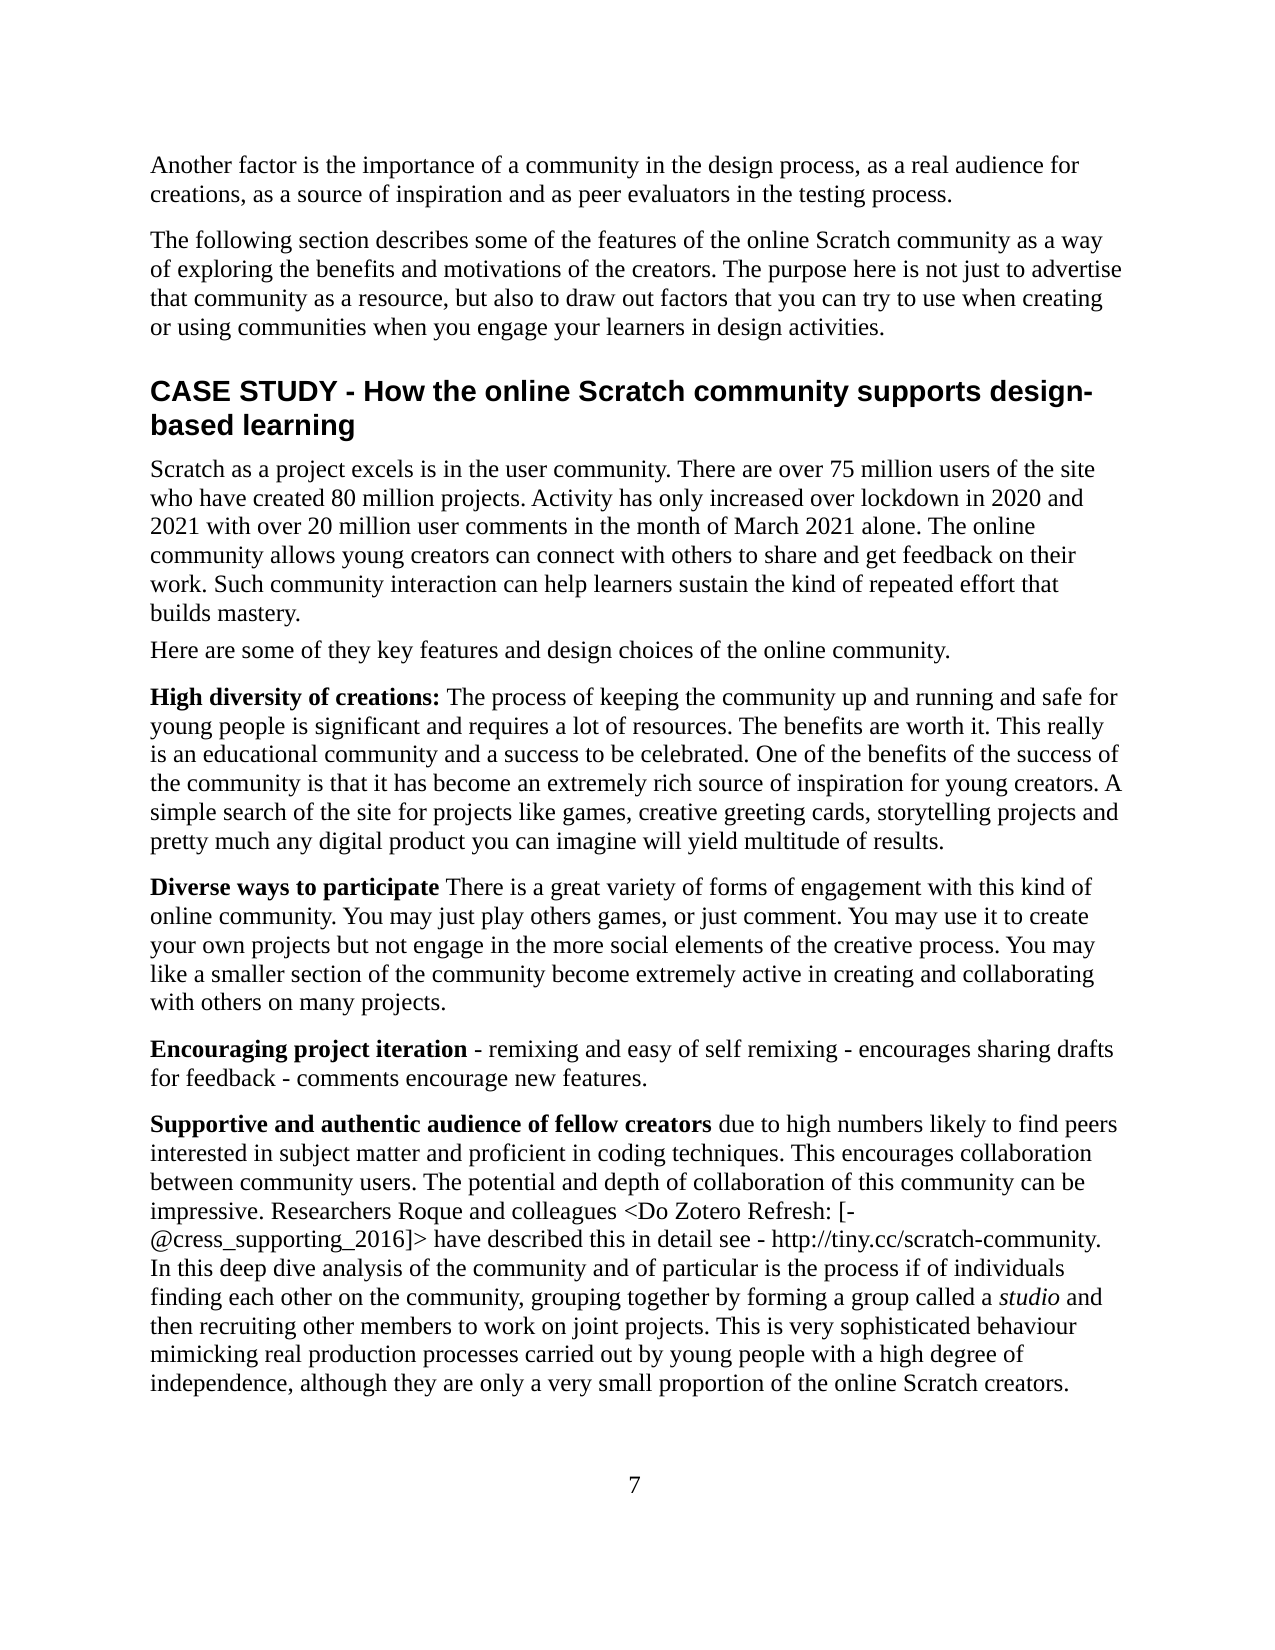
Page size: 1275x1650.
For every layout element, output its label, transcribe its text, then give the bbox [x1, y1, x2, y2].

text Scratch as a project excels is in the user community. There are over 75 million users of the site who have created 80 million projects. Activity has only increased over lockdown in 2020 and 2021 with over 20 million user comments in the month of March 2021 alone. The online community allows young creators can connect with others to share and get feedback on their work. Such community interaction can help learners sustain the kind of repeated effort that builds mastery. [150, 454, 1125, 626]
text Here are some of they key features and design choices of the online community. [150, 635, 1125, 664]
text Another factor is the importance of a community in the design process, as a real audience for creations, as a source of inspiration and as peer evaluators in the testing process. [150, 150, 1125, 207]
subtitle CASE STUDY - How the online Scratch community supports design-based learning [150, 374, 1125, 441]
text Diverse ways to participate There is a great variety of forms of engagement with this kind of online community. You may just play others games, or just comment. You may use it to create your own projects but not engage in the more social elements of the creative process. You may like a smaller section of the community become extremely active in creating and collaborating with others on many projects. [150, 872, 1125, 1016]
text Encouraging project iteration - remixing and easy of self remixing - encourages sharing drafts for feedback - comments encourage new features. [150, 1034, 1125, 1092]
text Supportive and authentic audience of fellow creators due to high numbers likely to find peers interested in subject matter and proficient in coding techniques. This encourages collaboration between community users. The potential and depth of collaboration of this community can be impressive. Researchers Roque and colleagues <Do Zotero Refresh: [-@cress_supporting_2016]> have described this in detail see - http://tiny.cc/scratch-community. In this deep dive analysis of the community and of particular is the process if of individuals finding each other on the community, grouping together by forming a group called a studio and then recruiting other members to work on joint projects. This is very sophisticated behaviour mimicking real production processes carried out by young people with a high degree of independence, although they are only a very small proportion of the online Scratch creators. [150, 1109, 1125, 1397]
text High diversity of creations: The process of keeping the community up and running and safe for young people is significant and requires a lot of resources. The benefits are worth it. This really is an educational community and a success to be celebrated. One of the benefits of the success of the community is that it has become an extremely rich source of inspiration for young creators. A simple search of the site for projects like games, creative greeting cards, storytelling projects and pretty much any digital product you can imagine will yield multitude of results. [150, 682, 1125, 854]
text The following section describes some of the features of the online Scratch community as a way of exploring the benefits and motivations of the creators. The purpose here is not just to advertise that community as a resource, but also to draw out factors that you can try to use when creating or using communities when you engage your learners in design activities. [150, 225, 1125, 340]
